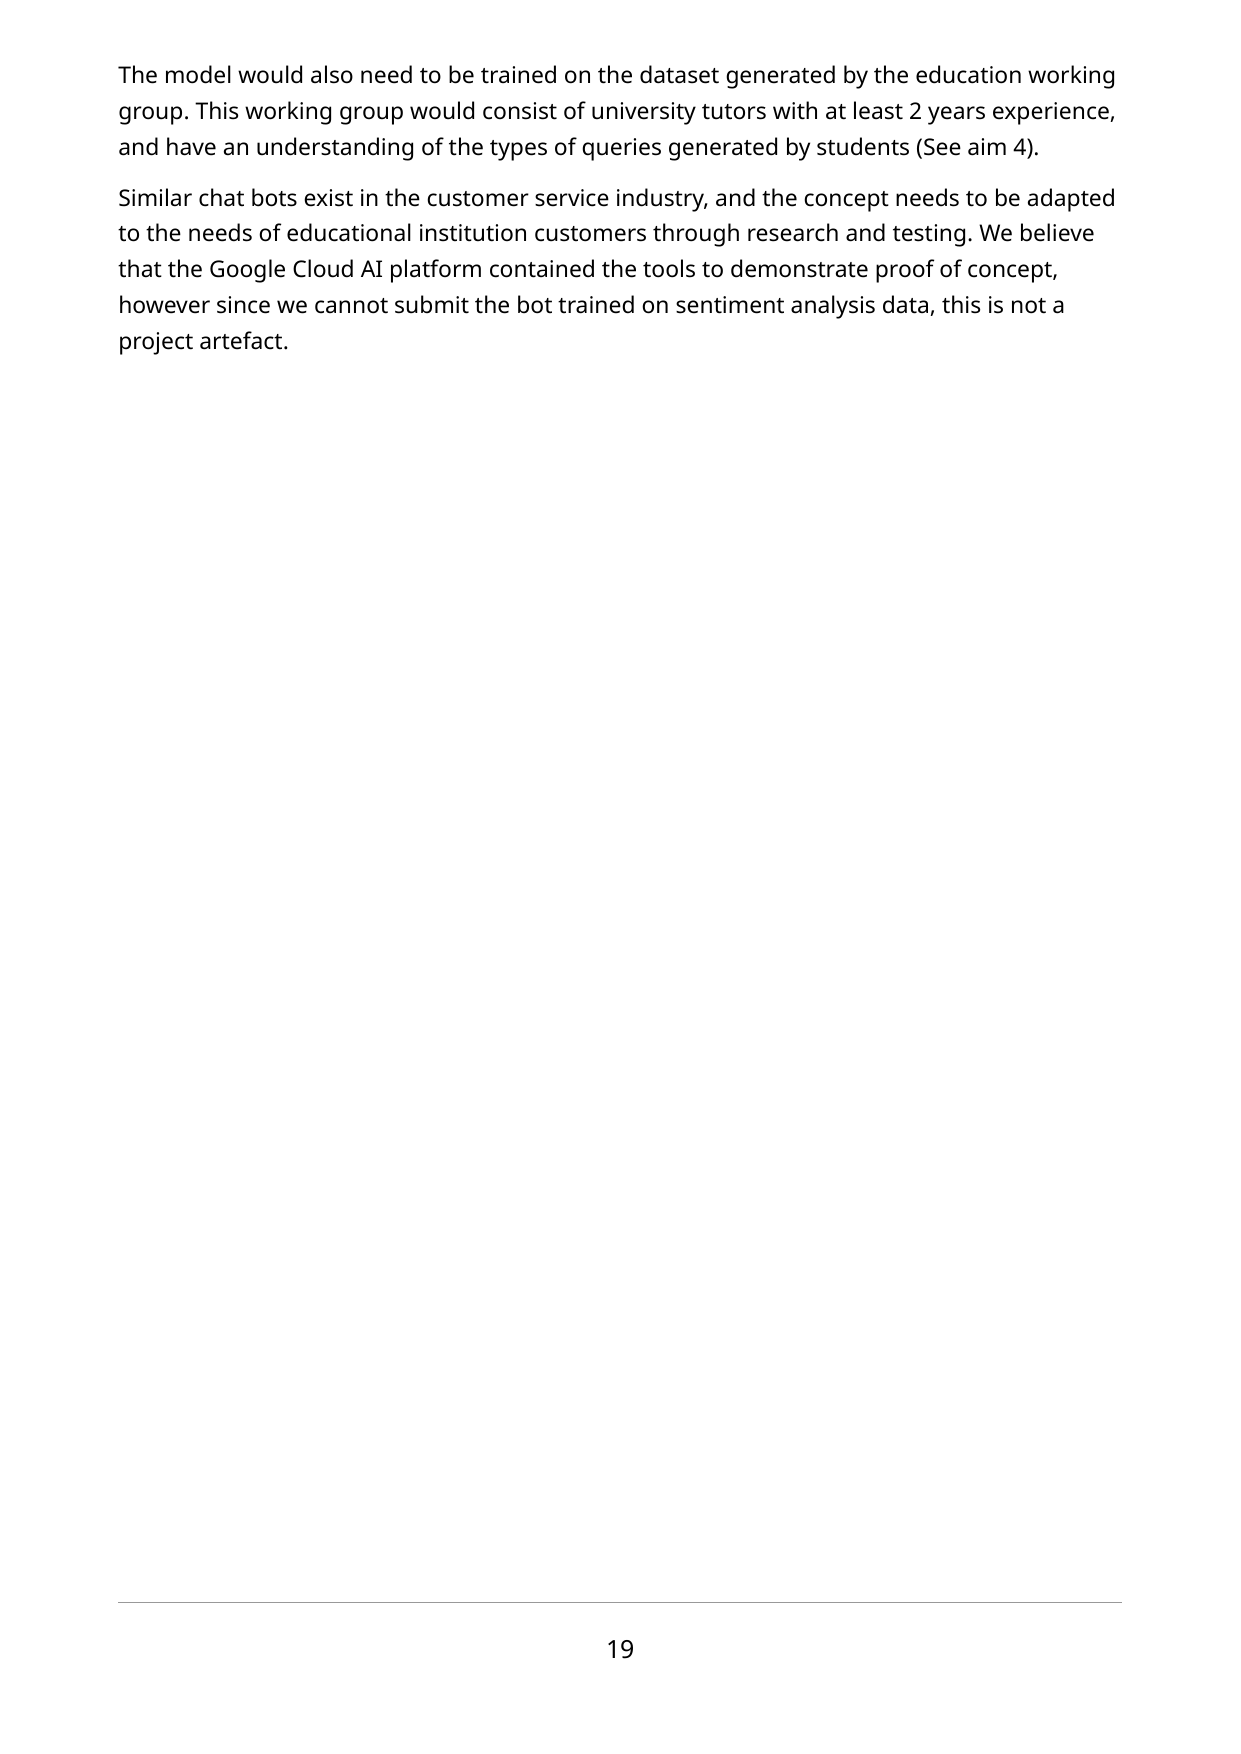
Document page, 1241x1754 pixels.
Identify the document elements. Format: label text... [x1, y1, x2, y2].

text Similar chat bots exist in the customer service industry, and the concept needs to be adapted to the needs of educational institution customers through research and testing. We believe that the Google Cloud AI platform contained the tools to demonstrate proof of concept, however since we cannot submit the bot trained on sentiment analysis data, this is not a project artefact. [118, 181, 1122, 356]
text The model would also need to be trained on the dataset generated by the education working group. This working group would consist of university tutors with at least 2 years experience, and have an understanding of the types of queries generated by students (See aim 4). [118, 59, 1122, 162]
